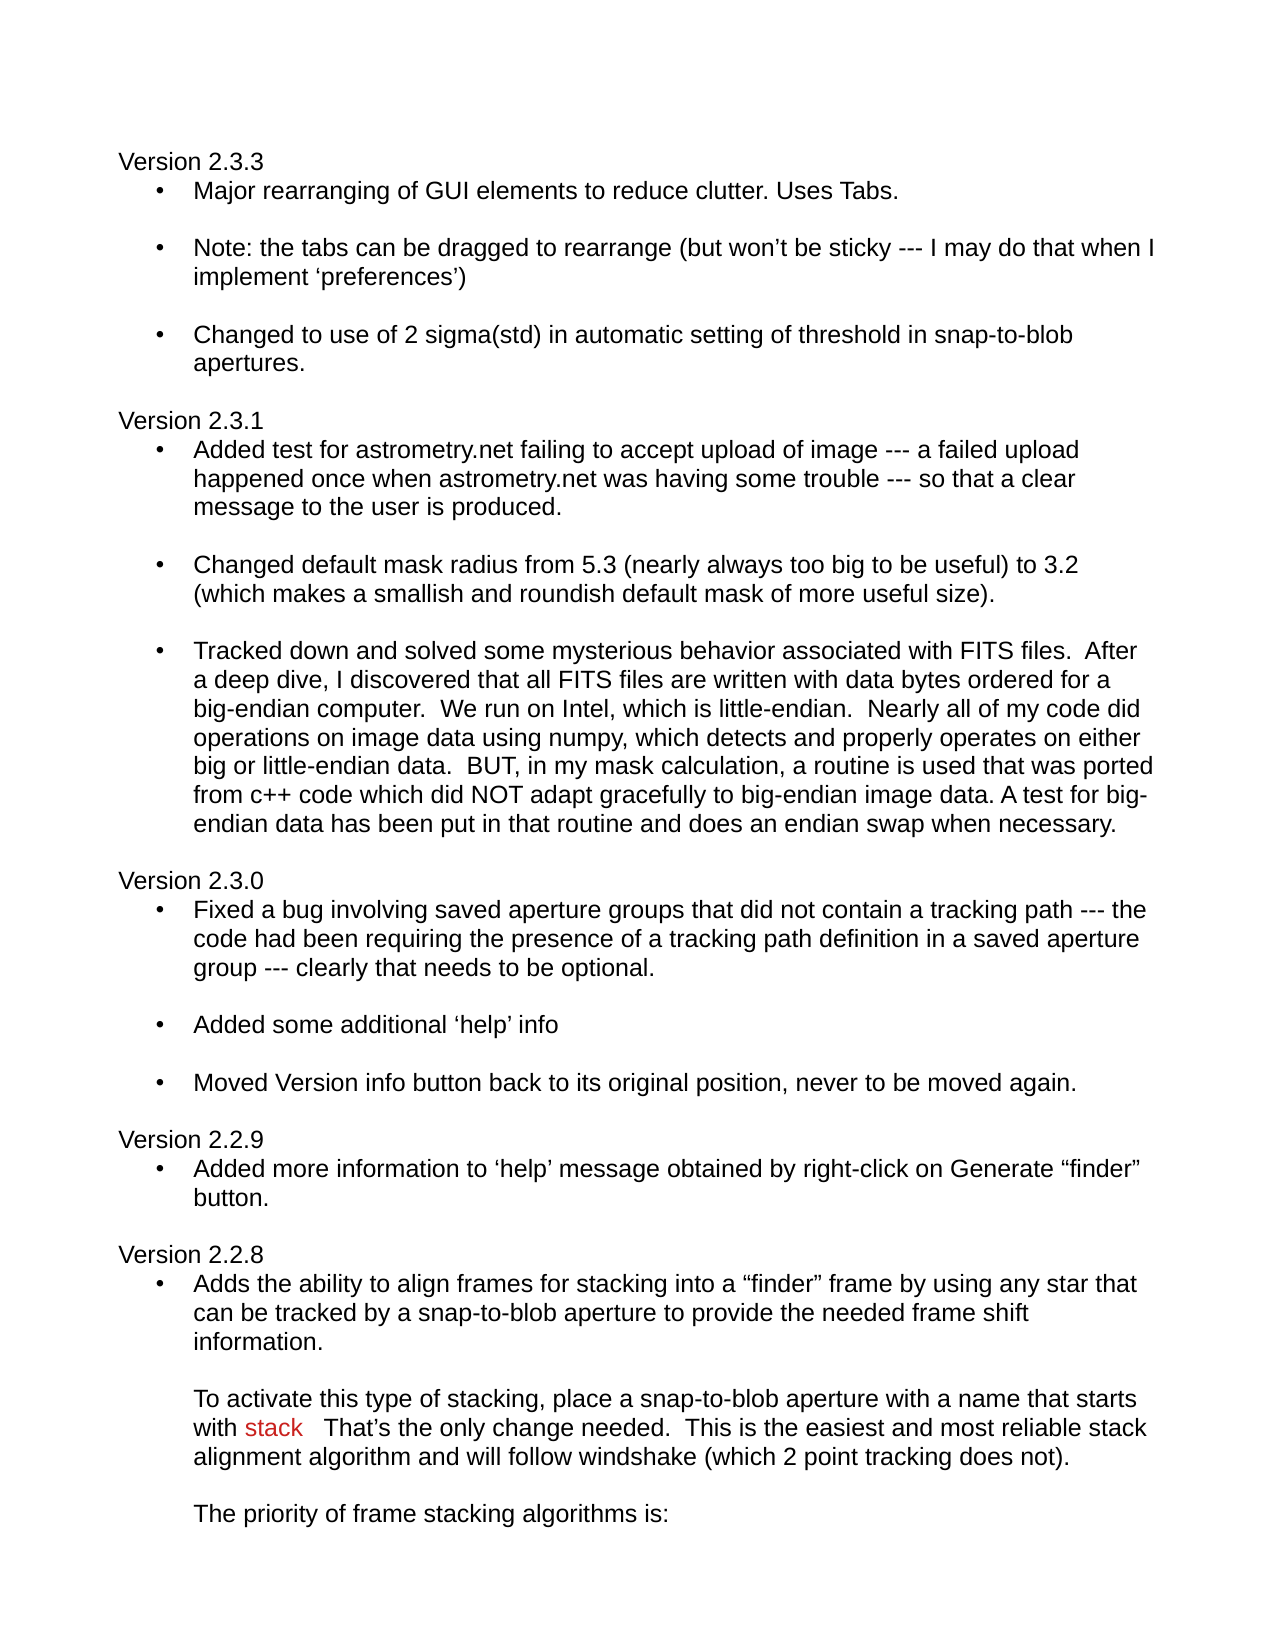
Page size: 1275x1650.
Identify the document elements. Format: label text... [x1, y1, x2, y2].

list [156, 118, 1157, 147]
list Added test for astrometry.net failing to accept upload of image --- a failed upload happened once when astrometry.net was having some trouble --- so that a clear message to the user is produced. [156, 435, 1157, 550]
text Version 2.3.3 [118, 147, 1157, 176]
list Tracked down and solved some mysterious behavior associated with FITS files. After a deep dive, I discovered that all FITS files are written with data bytes ordered for a big-endian computer. We run on Intel, which is little-endian. Nearly all of my code did operations on image data using numpy, which detects and properly operates on either big or little-endian data. BUT, in my mask calculation, a routine is used that was ported from c++ code which did NOT adapt gracefully to big-endian image data. A test for big-endian data has been put in that routine and does an endian swap when necessary. [156, 636, 1157, 866]
list Changed default mask radius from 5.3 (nearly always too big to be useful) to 3.2 (which makes a smallish and roundish default mask of more useful size). [156, 550, 1157, 636]
list Added some additional ‘help’ info [156, 1010, 1157, 1068]
list Changed to use of 2 sigma(std) in automatic setting of threshold in snap-to-blob apertures. [156, 319, 1157, 406]
list Fixed a bug involving saved aperture groups that did not contain a tracking path --- the code had been requiring the presence of a tracking path definition in a saved aperture group --- clearly that needs to be optional. [156, 895, 1157, 1010]
list Moved Version info button back to its original position, never to be moved again. [156, 1068, 1157, 1125]
text Version 2.2.8 [118, 1240, 1157, 1269]
list Note: the tabs can be dragged to rearrange (but won’t be sticky --- I may do that when I implement ‘preferences’) [156, 233, 1157, 319]
text Version 2.2.9 [118, 1125, 1157, 1154]
list Major rearranging of GUI elements to reduce clutter. Uses Tabs. [156, 176, 1157, 233]
text Version 2.3.1 [118, 406, 1157, 435]
list Adds the ability to align frames for stacking into a “finder” frame by using any star that can be tracked by a snap-to-blob aperture to provide the needed frame shift information. To activate this type of stacking, place a snap-to-blob aperture with a name that starts with stack That’s the only change needed. This is the easiest and most reliable stack alignment algorithm and will follow windshake (which 2 point tracking does not). The priority of frame stacking algorithms is: [156, 1269, 1157, 1528]
list Added more information to ‘help’ message obtained by right-click on Generate “finder” button. [156, 1154, 1157, 1240]
text Version 2.3.0 [118, 866, 1157, 895]
